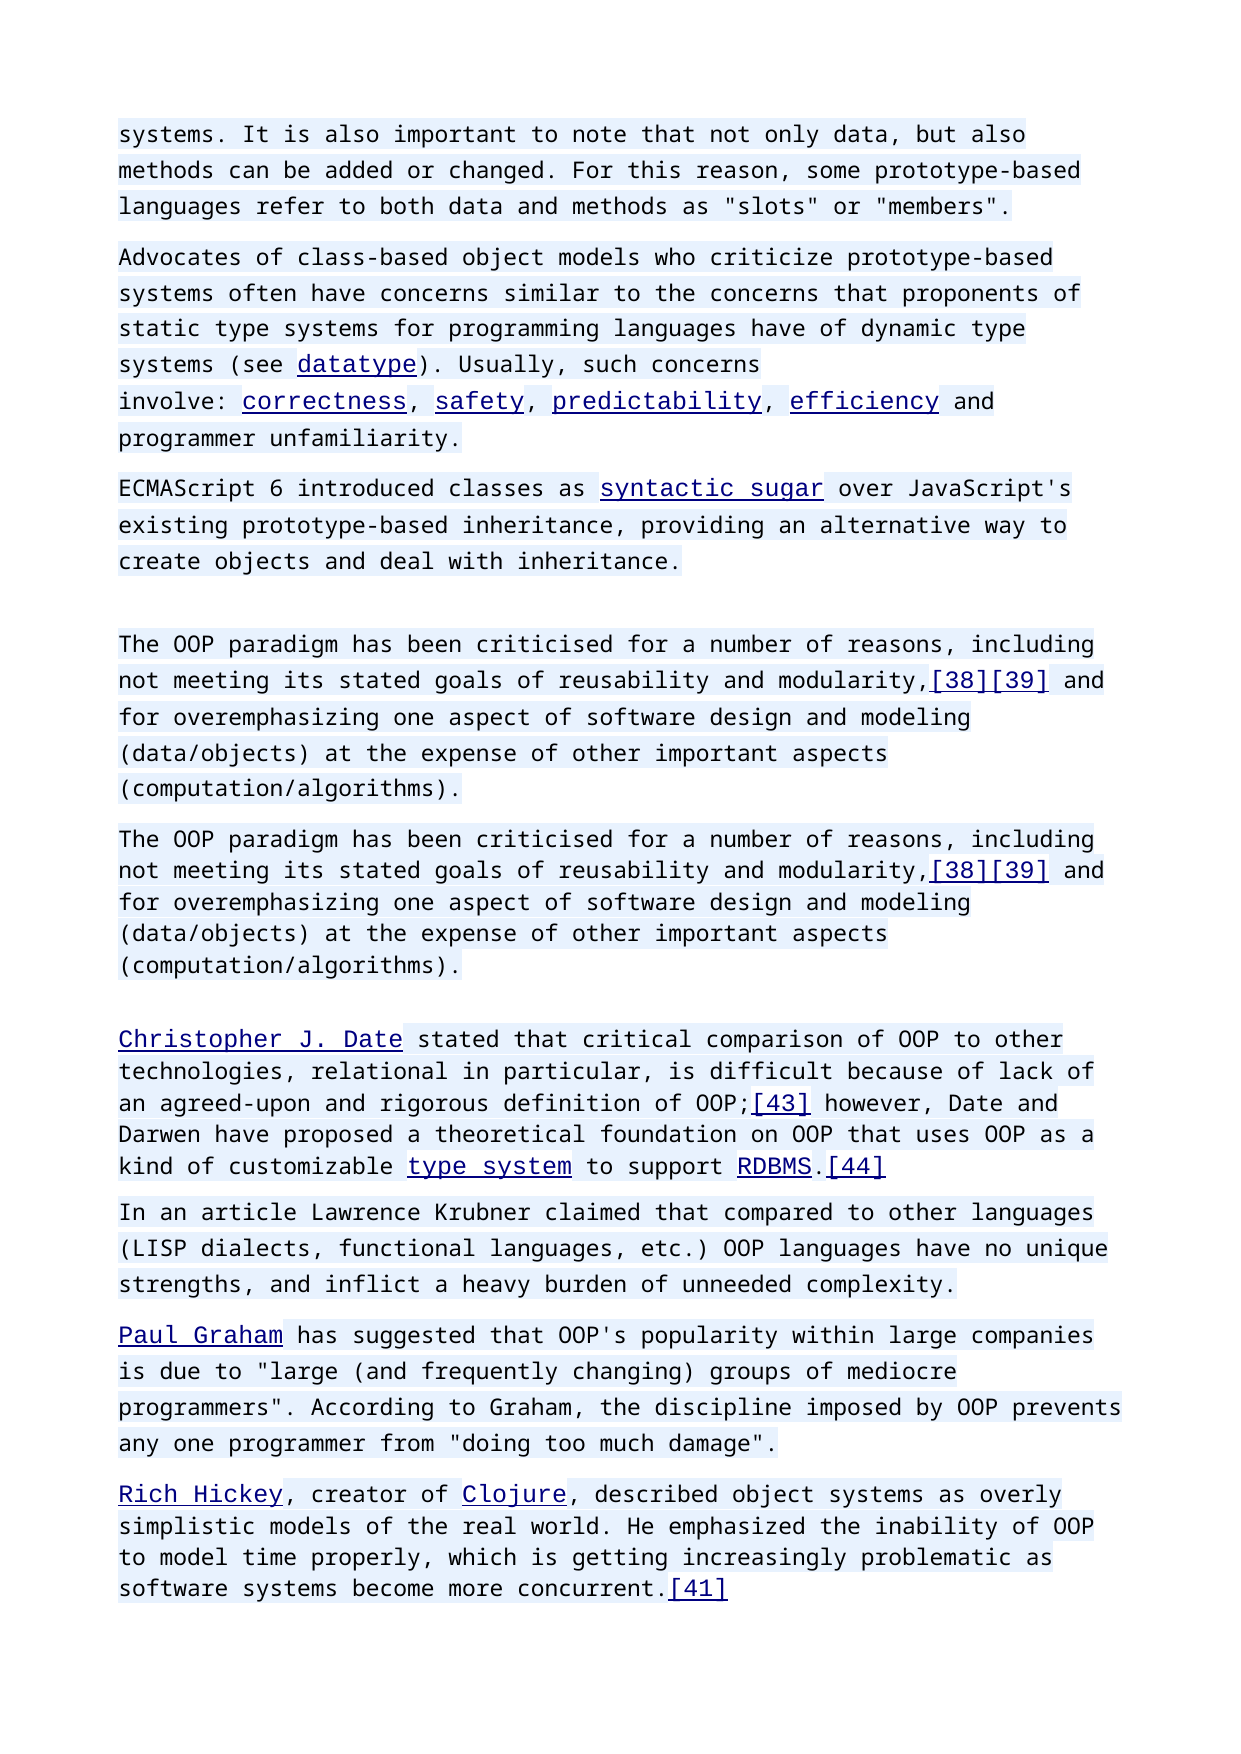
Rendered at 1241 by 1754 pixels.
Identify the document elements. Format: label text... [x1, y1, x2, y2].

text In an article Lawrence Krubner claimed that compared to other languages (LISP dialects, functional languages, etc.) OOP languages have no unique strengths, and inflict a heavy burden of unneeded complexity. [118, 1196, 1122, 1299]
text Paul Graham has suggested that OOP's popularity within large companies is due to "large (and frequently changing) groups of mediocre programmers". According to Graham, the discipline imposed by OOP prevents any one programmer from "doing too much damage". [118, 1319, 1122, 1458]
text ECMAScript 6 introduced classes as syntactic sugar over JavaScript's existing prototype-based inheritance, providing an alternative way to create objects and deal with inheritance. [118, 472, 1122, 609]
text Rich Hickey, creator of Clojure, described object systems as overly simplistic models of the real world. He emphasized the inability of OOP to model time properly, which is getting increasingly problematic as software systems become more concurrent.[41] [118, 1478, 1122, 1604]
text The OOP paradigm has been criticised for a number of reasons, including not meeting its stated goals of reusability and modularity,[38][39] and for overemphasizing one aspect of software design and modeling (data/objects) at the expense of other important aspects (computation/algorithms). [118, 823, 1122, 980]
text Christopher J. Date stated that critical comparison of OOP to other technologies, relational in particular, is difficult because of lack of an agreed-upon and rigorous definition of OOP;[43] however, Date and Darwen have proposed a theoretical foundation on OOP that uses OOP as a kind of customizable type system to support RDBMS.[44] [118, 1023, 1122, 1182]
text The OOP paradigm has been criticised for a number of reasons, including not meeting its stated goals of reusability and modularity,[38][39] and for overemphasizing one aspect of software design and modeling (data/objects) at the expense of other important aspects (computation/algorithms). [118, 628, 1122, 804]
text Advocates of class-based object models who criticize prototype-based systems often have concerns similar to the concerns that proponents of static type systems for programming languages have of dynamic type systems (see datatype). Usually, such concerns involve: correctness, safety, predictability, efficiency and programmer unfamiliarity. [118, 241, 1122, 453]
text systems. It is also important to note that not only data, but also methods can be added or changed. For this reason, some prototype-based languages refer to both data and methods as "slots" or "members". [118, 118, 1122, 221]
